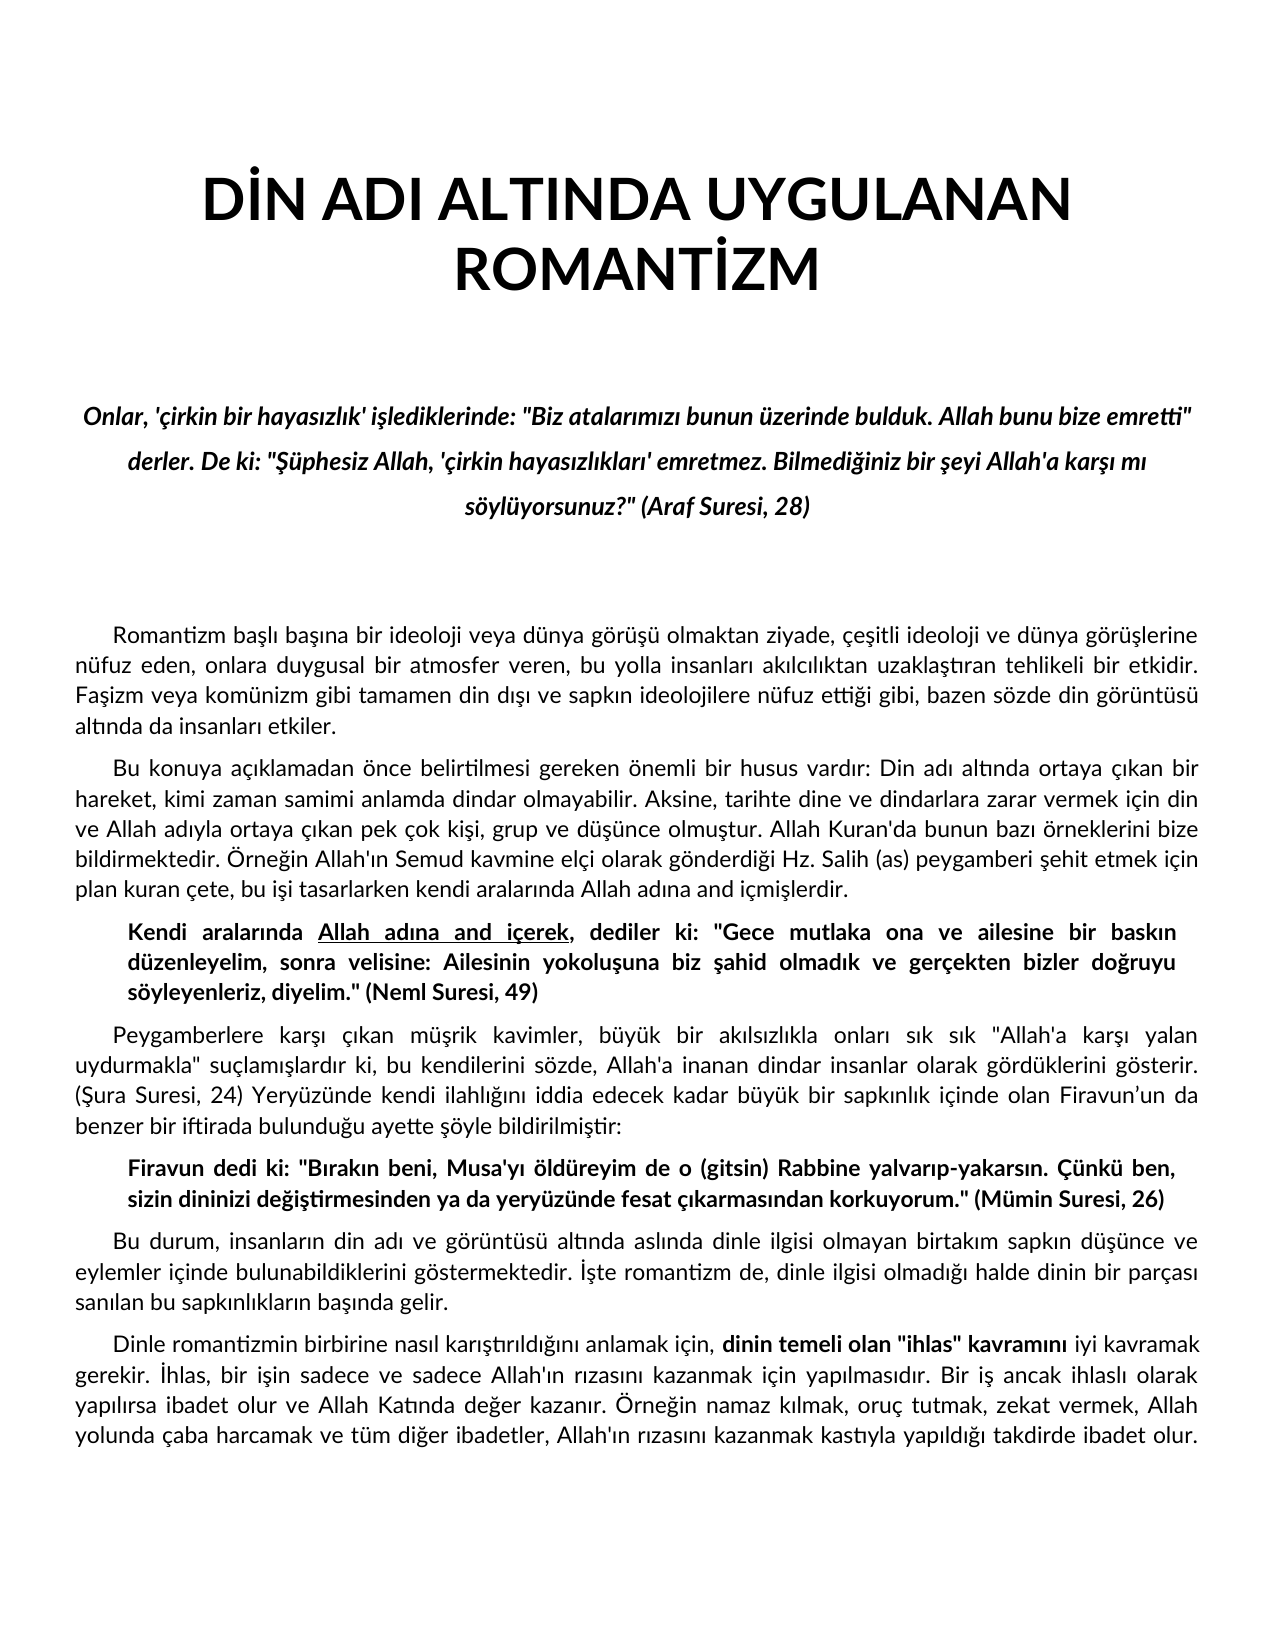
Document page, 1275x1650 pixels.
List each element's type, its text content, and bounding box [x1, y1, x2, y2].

text Kendi aralarında Allah adına and içerek, dediler ki: "Gece mutlaka ona ve ailesine bir baskın düzenleyelim, sonra velisine: Ailesinin yokoluşuna biz şahid olmadık ve gerçekten bizler doğruyu söyleyenleriz, diyelim." (Neml Suresi, 49) [127, 918, 1177, 1006]
text Peygamberlere karşı çıkan müşrik kavimler, büyük bir akılsızlıkla onları sık sık "Allah'a karşı yalan uydurmakla" suçlamışlardır ki, bu kendilerini sözde, Allah'a inanan dindar insanlar olarak gördüklerini gösterir. (Şura Suresi, 24) Yeryüzünde kendi ilahlığını iddia edecek kadar büyük bir sapkınlık içinde olan Firavun’un da benzer bir iftirada bulunduğu ayette şöyle bildirilmiştir: [75, 1021, 1200, 1139]
text Dinle romantizmin birbirine nasıl karıştırıldığını anlamak için, dinin temeli olan "ihlas" kavramını iyi kavramak gerekir. İhlas, bir işin sadece ve sadece Allah'ın rızasını kazanmak için yapılmasıdır. Bir iş ancak ihlaslı olarak yapılırsa ibadet olur ve Allah Katında değer kazanır. Örneğin namaz kılmak, oruç tutmak, zekat vermek, Allah yolunda çaba harcamak ve tüm diğer ibadetler, Allah'ın rızasını kazanmak kastıyla yapıldığı takdirde ibadet olur. [75, 1330, 1200, 1448]
text Bu durum, insanların din adı ve görüntüsü altında aslında dinle ilgisi olmayan birtakım sapkın düşünce ve eylemler içinde bulunabildiklerini göstermektedir. İşte romantizm de, dinle ilgisi olmadığı halde dinin bir parçası sanılan bu sapkınlıkların başında gelir. [75, 1227, 1200, 1315]
subtitle DİN ADI ALTINDA UYGULANAN ROMANTİZM [75, 162, 1200, 302]
text Onlar, 'çirkin bir hayasızlık' işlediklerinde: "Biz atalarımızı bunun üzerinde bulduk. Allah bunu bize emretti" derler. De ki: "Şüphesiz Allah, 'çirkin hayasızlıkları' emretmez. Bilmediğiniz bir şeyi Allah'a karşı mı söylüyorsunuz?" (Araf Suresi, 28) [75, 400, 1200, 520]
text Bu konuya açıklamadan önce belirtilmesi gereken önemli bir husus vardır: Din adı altında ortaya çıkan bir hareket, kimi zaman samimi anlamda dindar olmayabilir. Aksine, tarihte dine ve dindarlara zarar vermek için din ve Allah adıyla ortaya çıkan pek çok kişi, grup ve düşünce olmuştur. Allah Kuran'da bunun bazı örneklerini bize bildirmektedir. Örneğin Allah'ın Semud kavmine elçi olarak gönderdiği Hz. Salih (as) peygamberi şehit etmek için plan kuran çete, bu işi tasarlarken kendi aralarında Allah adına and içmişlerdir. [75, 754, 1200, 902]
text Romantizm başlı başına bir ideoloji veya dünya görüşü olmaktan ziyade, çeşitli ideoloji ve dünya görüşlerine nüfuz eden, onlara duygusal bir atmosfer veren, bu yolla insanları akılcılıktan uzaklaştıran tehlikeli bir etkidir. Faşizm veya komünizm gibi tamamen din dışı ve sapkın ideolojilere nüfuz ettiği gibi, bazen sözde din görüntüsü altında da insanları etkiler. [75, 621, 1200, 739]
text Firavun dedi ki: "Bırakın beni, Musa'yı öldüreyim de o (gitsin) Rabbine yalvarıp-yakarsın. Çünkü ben, sizin dininizi değiştirmesinden ya da yeryüzünde fesat çıkarmasından korkuyorum." (Mümin Suresi, 26) [127, 1154, 1177, 1212]
